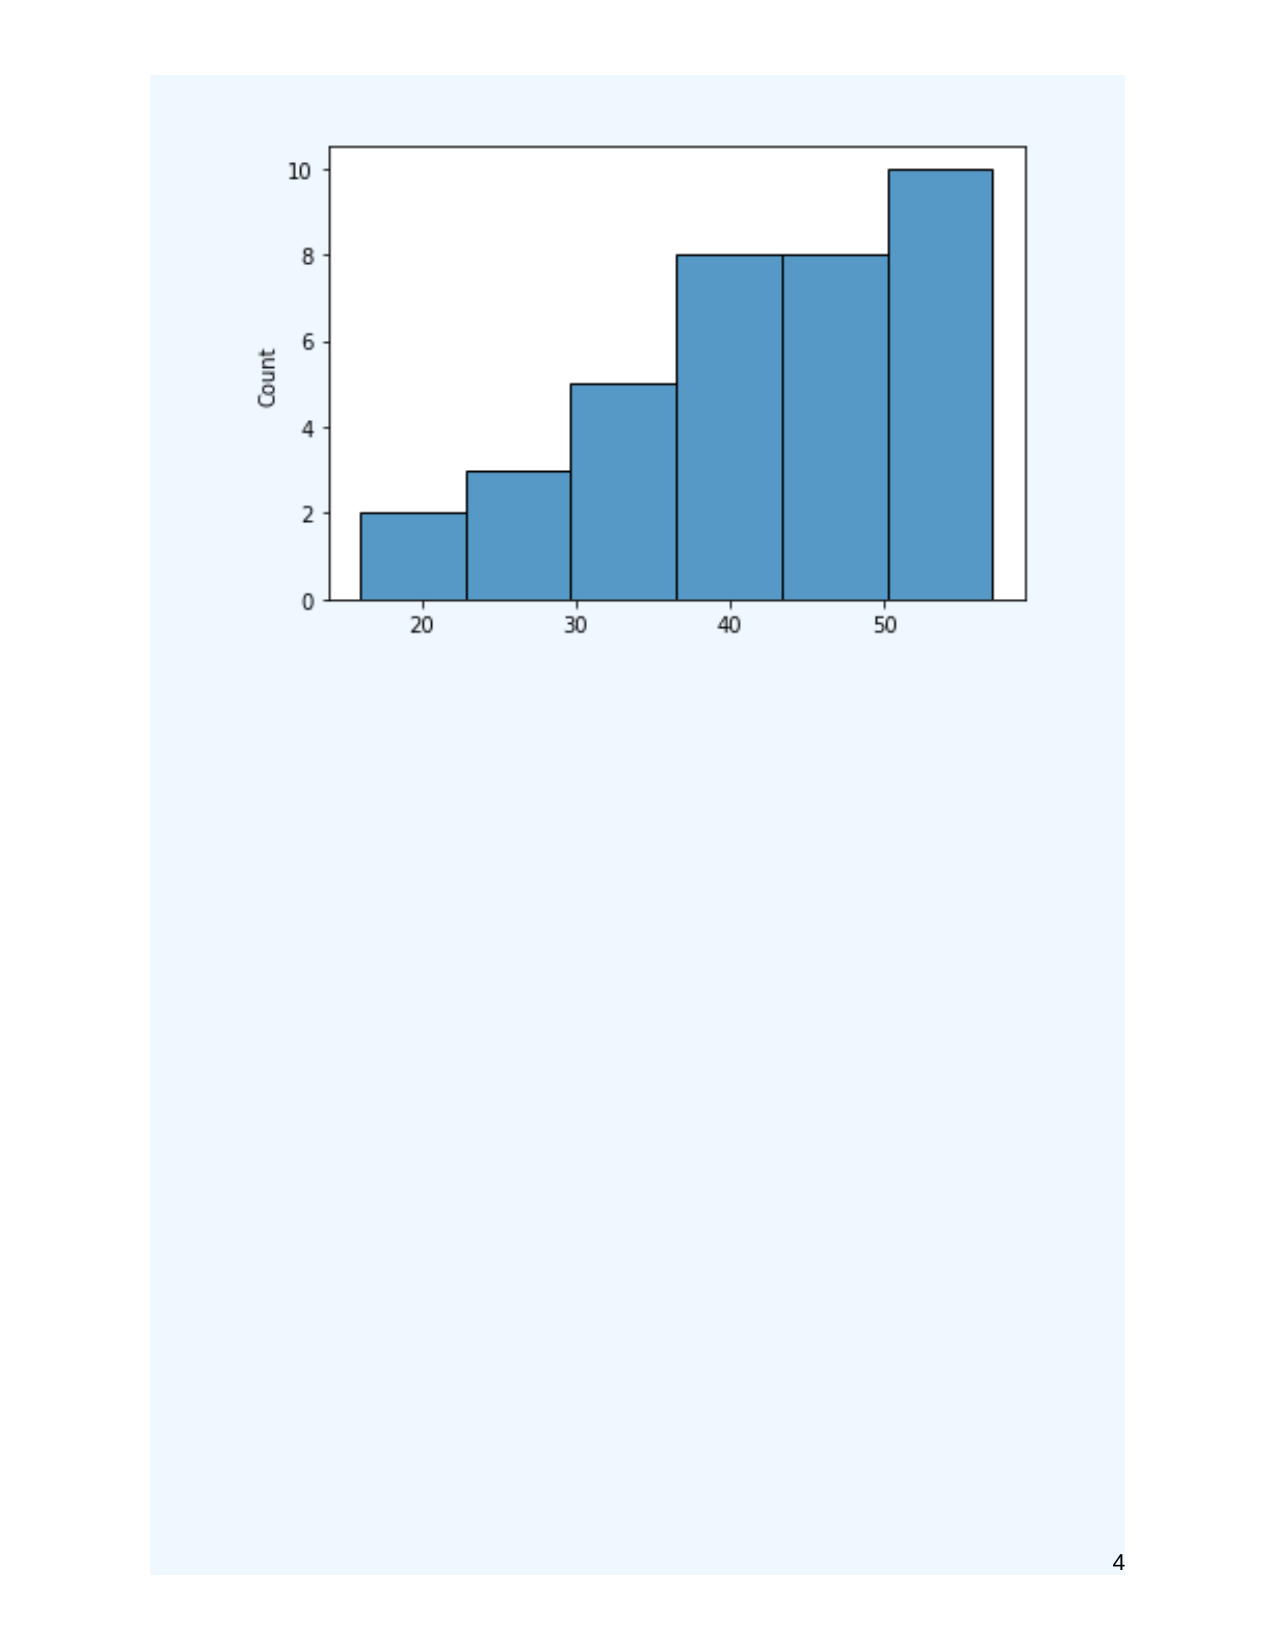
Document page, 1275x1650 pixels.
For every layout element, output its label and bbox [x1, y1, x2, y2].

picture [244, 135, 1038, 650]
